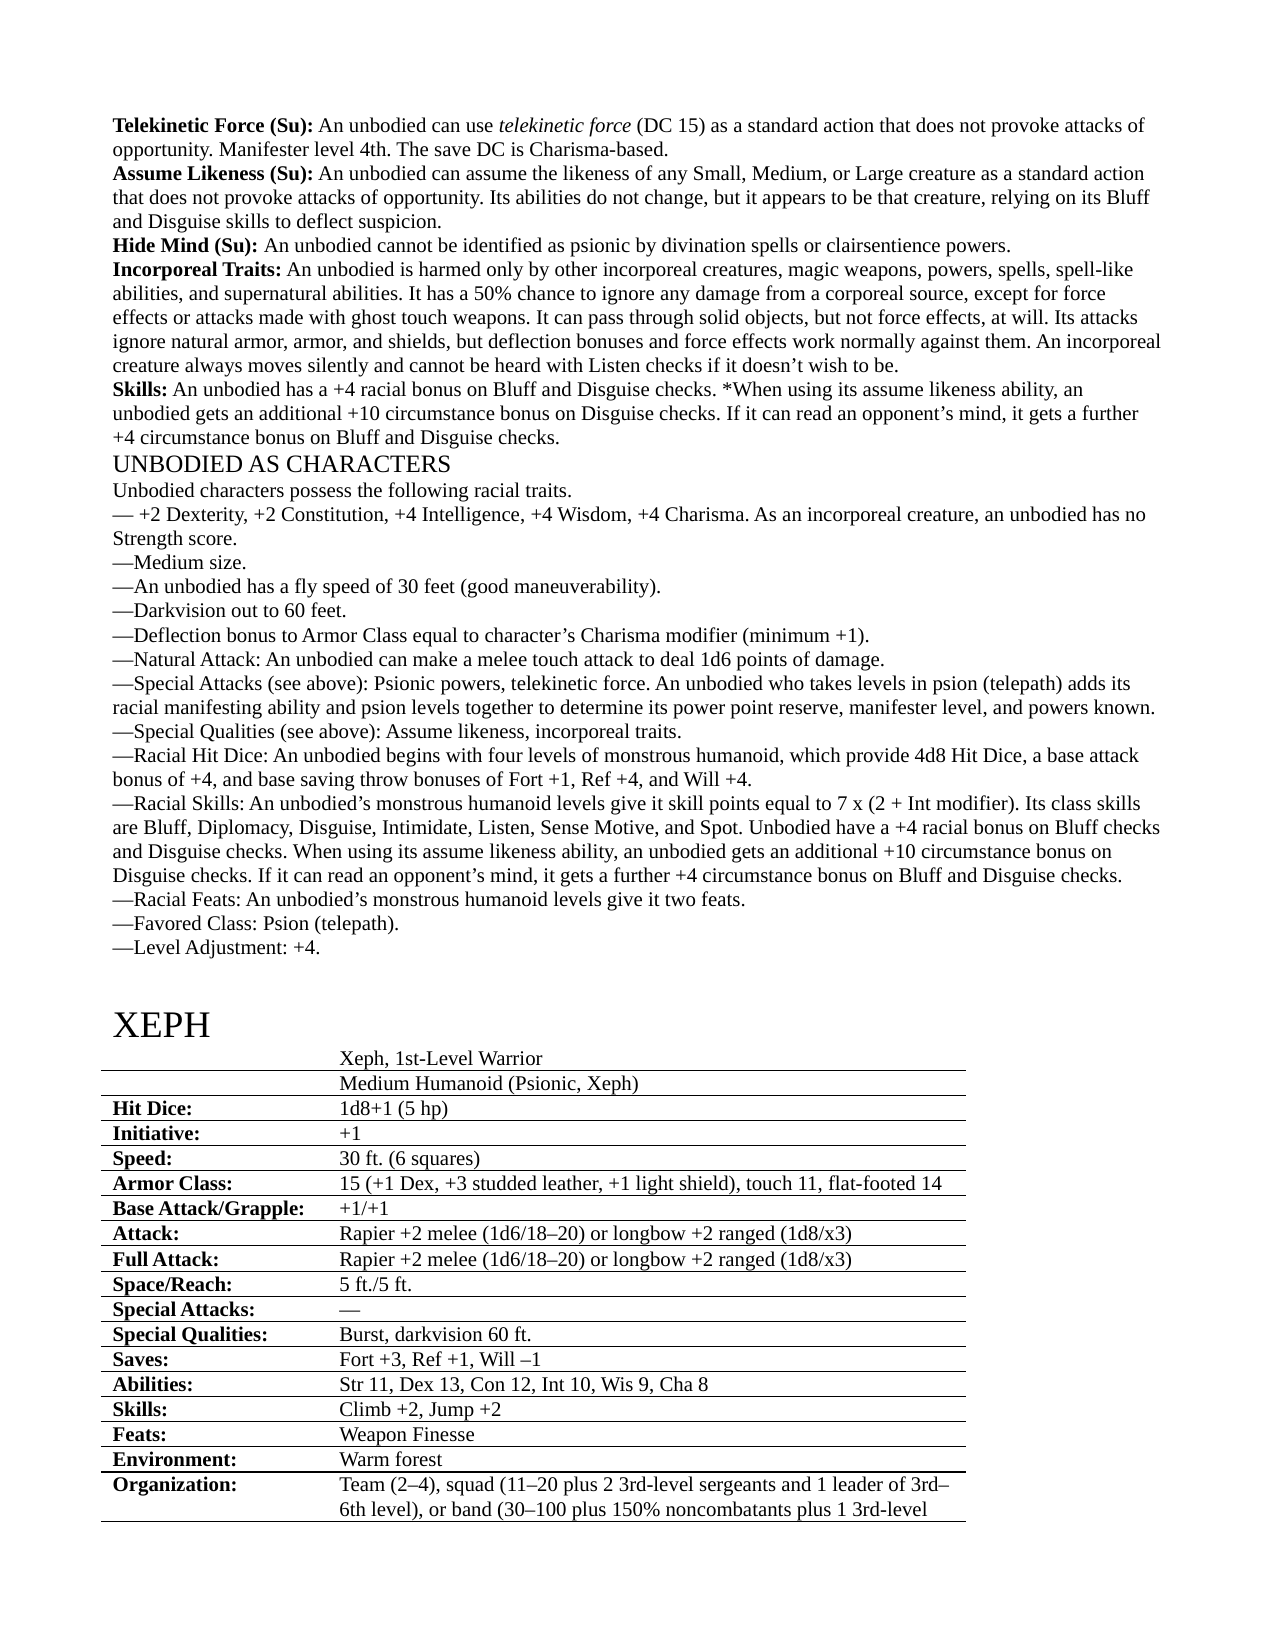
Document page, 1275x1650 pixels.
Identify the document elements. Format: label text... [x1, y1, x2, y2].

table_cell Hit Dice: [101, 1096, 328, 1120]
text —Natural Attack: An unbodied can make a melee touch attack to deal 1d6 points of damage. [112, 647, 1162, 671]
table_cell Burst, darkvision 60 ft. [328, 1322, 966, 1346]
text —Darkvision out to 60 feet. [112, 598, 1162, 622]
table_cell +1 [328, 1121, 966, 1145]
text —Racial Hit Dice: An unbodied begins with four levels of monstrous humanoid, which provide 4d8 Hit Dice, a base attack bonus of +4, and base saving throw bonuses of Fort +1, Ref +4, and Will +4. [112, 743, 1162, 791]
text XEPH [112, 1002, 1162, 1046]
table_header [101, 1046, 328, 1070]
table_cell Str 11, Dex 13, Con 12, Int 10, Wis 9, Cha 8 [328, 1372, 966, 1396]
text —Deflection bonus to Armor Class equal to character’s Charisma modifier (minimum +1). [112, 622, 1162, 647]
table_cell Weapon Finesse [328, 1422, 966, 1446]
text —Special Qualities (see above): Assume likeness, incorporeal traits. [112, 719, 1162, 743]
text —Medium size. [112, 550, 1162, 574]
table_cell Initiative: [101, 1121, 328, 1145]
text —Racial Skills: An unbodied’s monstrous humanoid levels give it skill points equal to 7 x (2 + Int modifier). Its class skills are Bluff, Diplomacy, Disguise, Intimidate, Listen, Sense Motive, and Spot. Unbodied have a +4 racial bonus on Bluff checks and Disguise checks. When using its assume likeness ability, an unbodied gets an additional +10 circumstance bonus on Disguise checks. If it can read an opponent’s mind, it gets a further +4 circumstance bonus on Bluff and Disguise checks. [112, 791, 1162, 887]
table_cell [101, 1071, 328, 1095]
text — +2 Dexterity, +2 Constitution, +4 Intelligence, +4 Wisdom, +4 Charisma. As an incorporeal creature, an unbodied has no Strength score. [112, 502, 1162, 550]
table_cell +1/+1 [328, 1196, 966, 1220]
text —Favored Class: Psion (telepath). [112, 911, 1162, 935]
text —Special Attacks (see above): Psionic powers, telekinetic force. An unbodied who takes levels in psion (telepath) adds its racial manifesting ability and psion levels together to determine its power point reserve, manifester level, and powers known. [112, 671, 1162, 719]
table_cell Rapier +2 melee (1d6/18–20) or longbow +2 ranged (1d8/x3) [328, 1246, 966, 1271]
table_cell — [328, 1297, 966, 1321]
table_cell Fort +3, Ref +1, Will –1 [328, 1347, 966, 1371]
table_cell Armor Class: [101, 1171, 328, 1195]
text —Racial Feats: An unbodied’s monstrous humanoid levels give it two feats. [112, 887, 1162, 911]
text Skills: An unbodied has a +4 racial bonus on Bluff and Disguise checks. *When using its assume likeness ability, an unbodied gets an additional +10 circumstance bonus on Disguise checks. If it can read an opponent’s mind, it gets a further +4 circumstance bonus on Bluff and Disguise checks. [112, 377, 1162, 449]
text Hide Mind (Su): An unbodied cannot be identified as psionic by divination spells or clairsentience powers. [112, 233, 1162, 257]
table_cell 15 (+1 Dex, +3 studded leather, +1 light shield), touch 11, flat-footed 14 [328, 1171, 966, 1195]
table_cell Feats: [101, 1422, 328, 1446]
text Telekinetic Force (Su): An unbodied can use telekinetic force (DC 15) as a standard action that does not provoke attacks of opportunity. Manifester level 4th. The save DC is Charisma-based. [112, 112, 1162, 161]
table_cell Special Qualities: [101, 1322, 328, 1346]
table_cell Special Attacks: [101, 1297, 328, 1321]
text Unbodied characters possess the following racial traits. [112, 478, 1162, 502]
text —An unbodied has a fly speed of 30 feet (good maneuverability). [112, 574, 1162, 598]
table_cell Speed: [101, 1146, 328, 1170]
text Incorporeal Traits: An unbodied is harmed only by other incorporeal creatures, magic weapons, powers, spells, spell-like abilities, and supernatural abilities. It has a 50% chance to ignore any damage from a corporeal source, except for force effects or attacks made with ghost touch weapons. It can pass through solid objects, but not force effects, at will. Its attacks ignore natural armor, armor, and shields, but deflection bonuses and force effects work normally against them. An incorporeal creature always moves silently and cannot be heard with Listen checks if it doesn’t wish to be. [112, 257, 1162, 377]
table_cell Attack: [101, 1221, 328, 1245]
table_cell Rapier +2 melee (1d6/18–20) or longbow +2 ranged (1d8/x3) [328, 1221, 966, 1245]
table_cell Abilities: [101, 1372, 328, 1396]
text —Level Adjustment: +4. [112, 935, 1162, 959]
table_header Xeph, 1st-Level Warrior [328, 1046, 966, 1070]
table_cell Saves: [101, 1347, 328, 1371]
table_cell Environment: [101, 1447, 328, 1471]
table_cell Medium Humanoid (Psionic, Xeph) [328, 1071, 966, 1095]
table_cell Warm forest [328, 1447, 966, 1471]
table_cell 1d8+1 (5 hp) [328, 1096, 966, 1120]
table_cell Base Attack/Grapple: [101, 1196, 328, 1220]
table_cell Team (2–4), squad (11–20 plus 2 3rd-level sergeants and 1 leader of 3rd–6th level), or band (30–100 plus 150% noncombatants plus 1 3rd-level [328, 1473, 966, 1521]
table_cell 30 ft. (6 squares) [328, 1146, 966, 1170]
table_cell 5 ft./5 ft. [328, 1272, 966, 1296]
table_cell Full Attack: [101, 1246, 328, 1271]
text Assume Likeness (Su): An unbodied can assume the likeness of any Small, Medium, or Large creature as a standard action that does not provoke attacks of opportunity. Its abilities do not change, but it appears to be that creature, relying on its Bluff and Disguise skills to deflect suspicion. [112, 161, 1162, 233]
table_cell Climb +2, Jump +2 [328, 1397, 966, 1421]
table_cell Space/Reach: [101, 1272, 328, 1296]
table_cell Skills: [101, 1397, 328, 1421]
table_cell Organization: [101, 1473, 328, 1521]
subtitle UNBODIED AS CHARACTERS [112, 449, 1162, 478]
